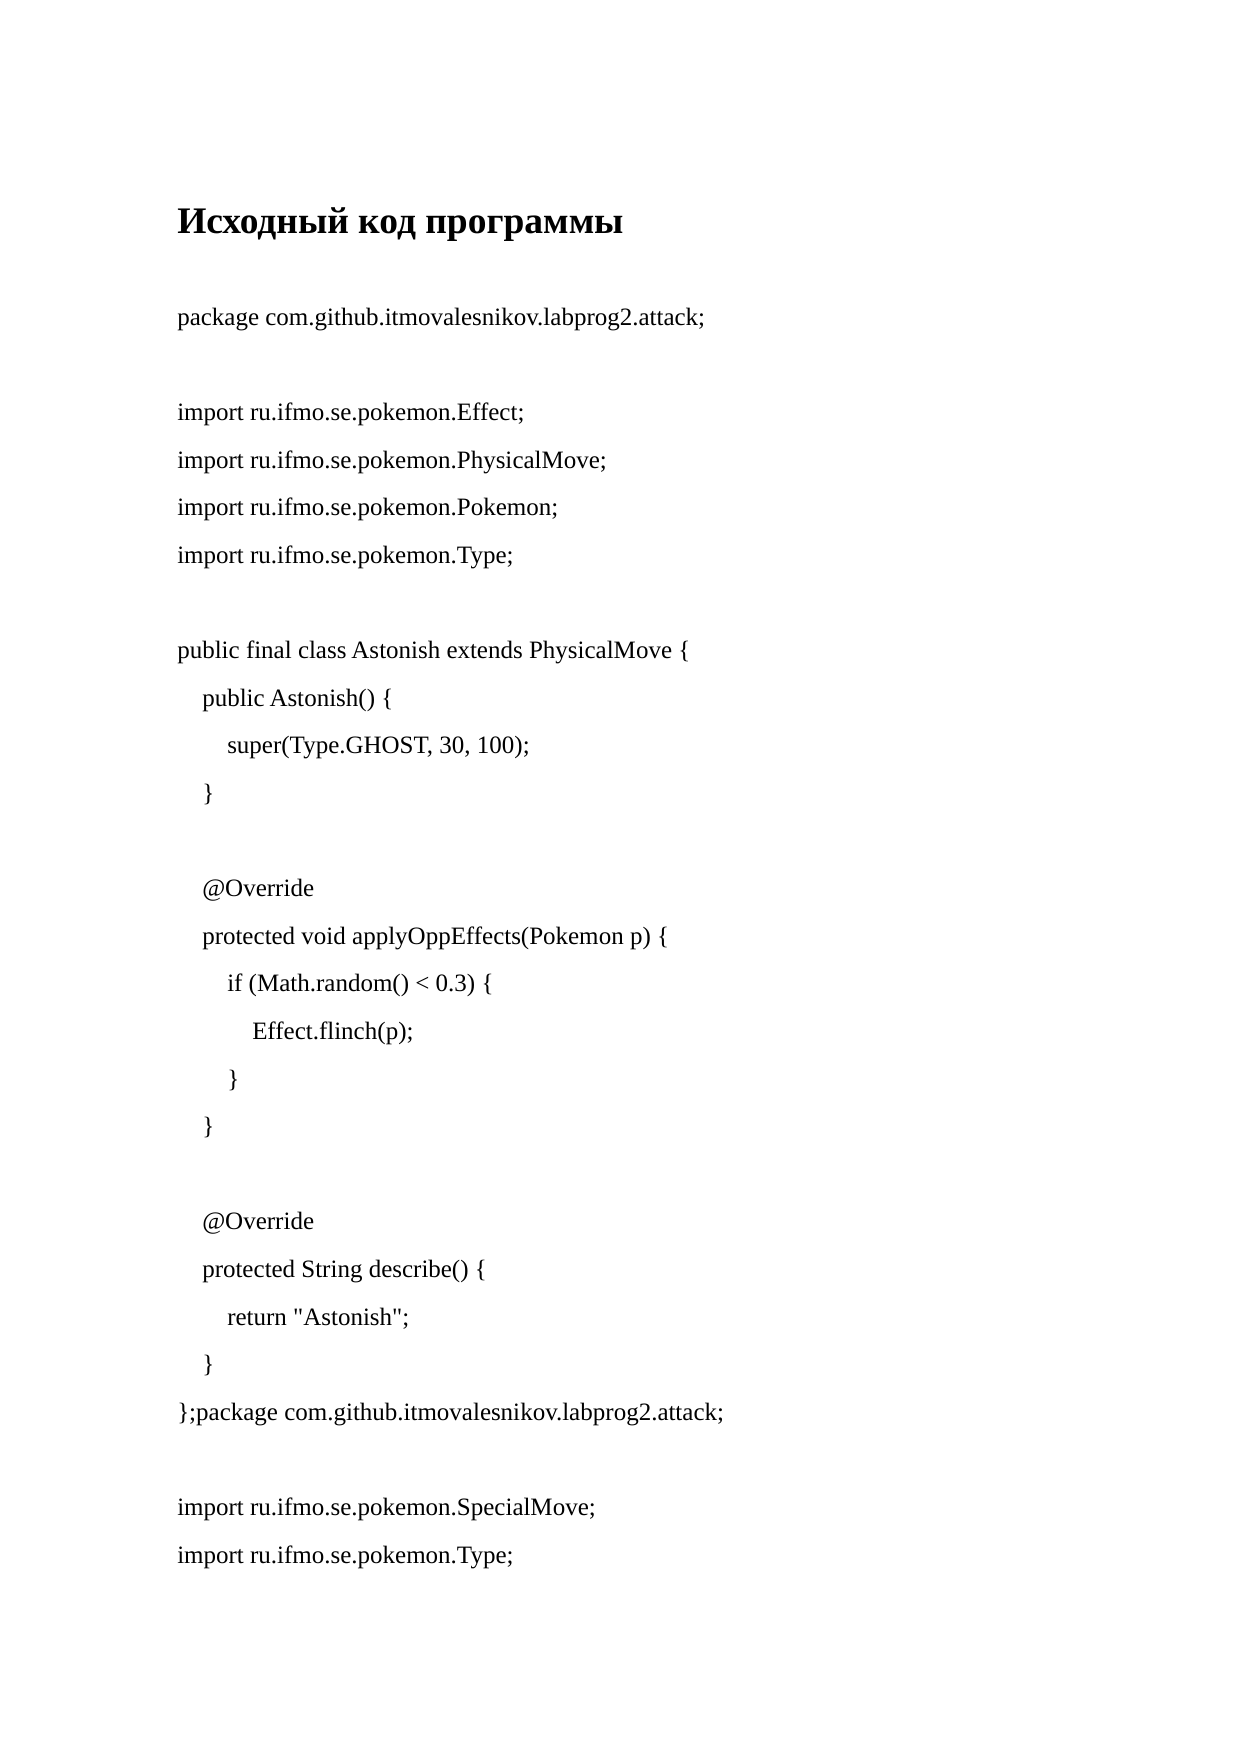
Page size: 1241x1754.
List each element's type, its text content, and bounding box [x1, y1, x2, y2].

text import ru.ifmo.se.pokemon.SpecialMove; [177, 1492, 1152, 1521]
text import ru.ifmo.se.pokemon.Type; [177, 1540, 1152, 1568]
text };package com.github.itmovalesnikov.labprog2.attack; [177, 1397, 1152, 1426]
text } [177, 1064, 1152, 1092]
text @Override [177, 873, 1152, 902]
text package com.github.itmovalesnikov.labprog2.attack; [177, 302, 1152, 331]
text super(Type.GHOST, 30, 100); [177, 730, 1152, 759]
text if (Math.random() < 0.3) { [177, 968, 1152, 997]
text import ru.ifmo.se.pokemon.Effect; [177, 397, 1152, 426]
text import ru.ifmo.se.pokemon.PhysicalMove; [177, 445, 1152, 473]
text } [177, 1349, 1152, 1378]
text protected String describe() { [177, 1254, 1152, 1283]
text return "Astonish"; [177, 1302, 1152, 1330]
text public Astonish() { [177, 683, 1152, 712]
text Effect.flinch(p); [177, 1016, 1152, 1045]
text public final class Astonish extends PhysicalMove { [177, 635, 1152, 664]
text protected void applyOppEffects(Pokemon p) { [177, 921, 1152, 949]
text import ru.ifmo.se.pokemon.Type; [177, 540, 1152, 569]
text } [177, 1111, 1152, 1140]
text import ru.ifmo.se.pokemon.Pokemon; [177, 492, 1152, 521]
text } [177, 778, 1152, 807]
subtitle Исходный код программы [177, 199, 1152, 242]
text @Override [177, 1206, 1152, 1235]
